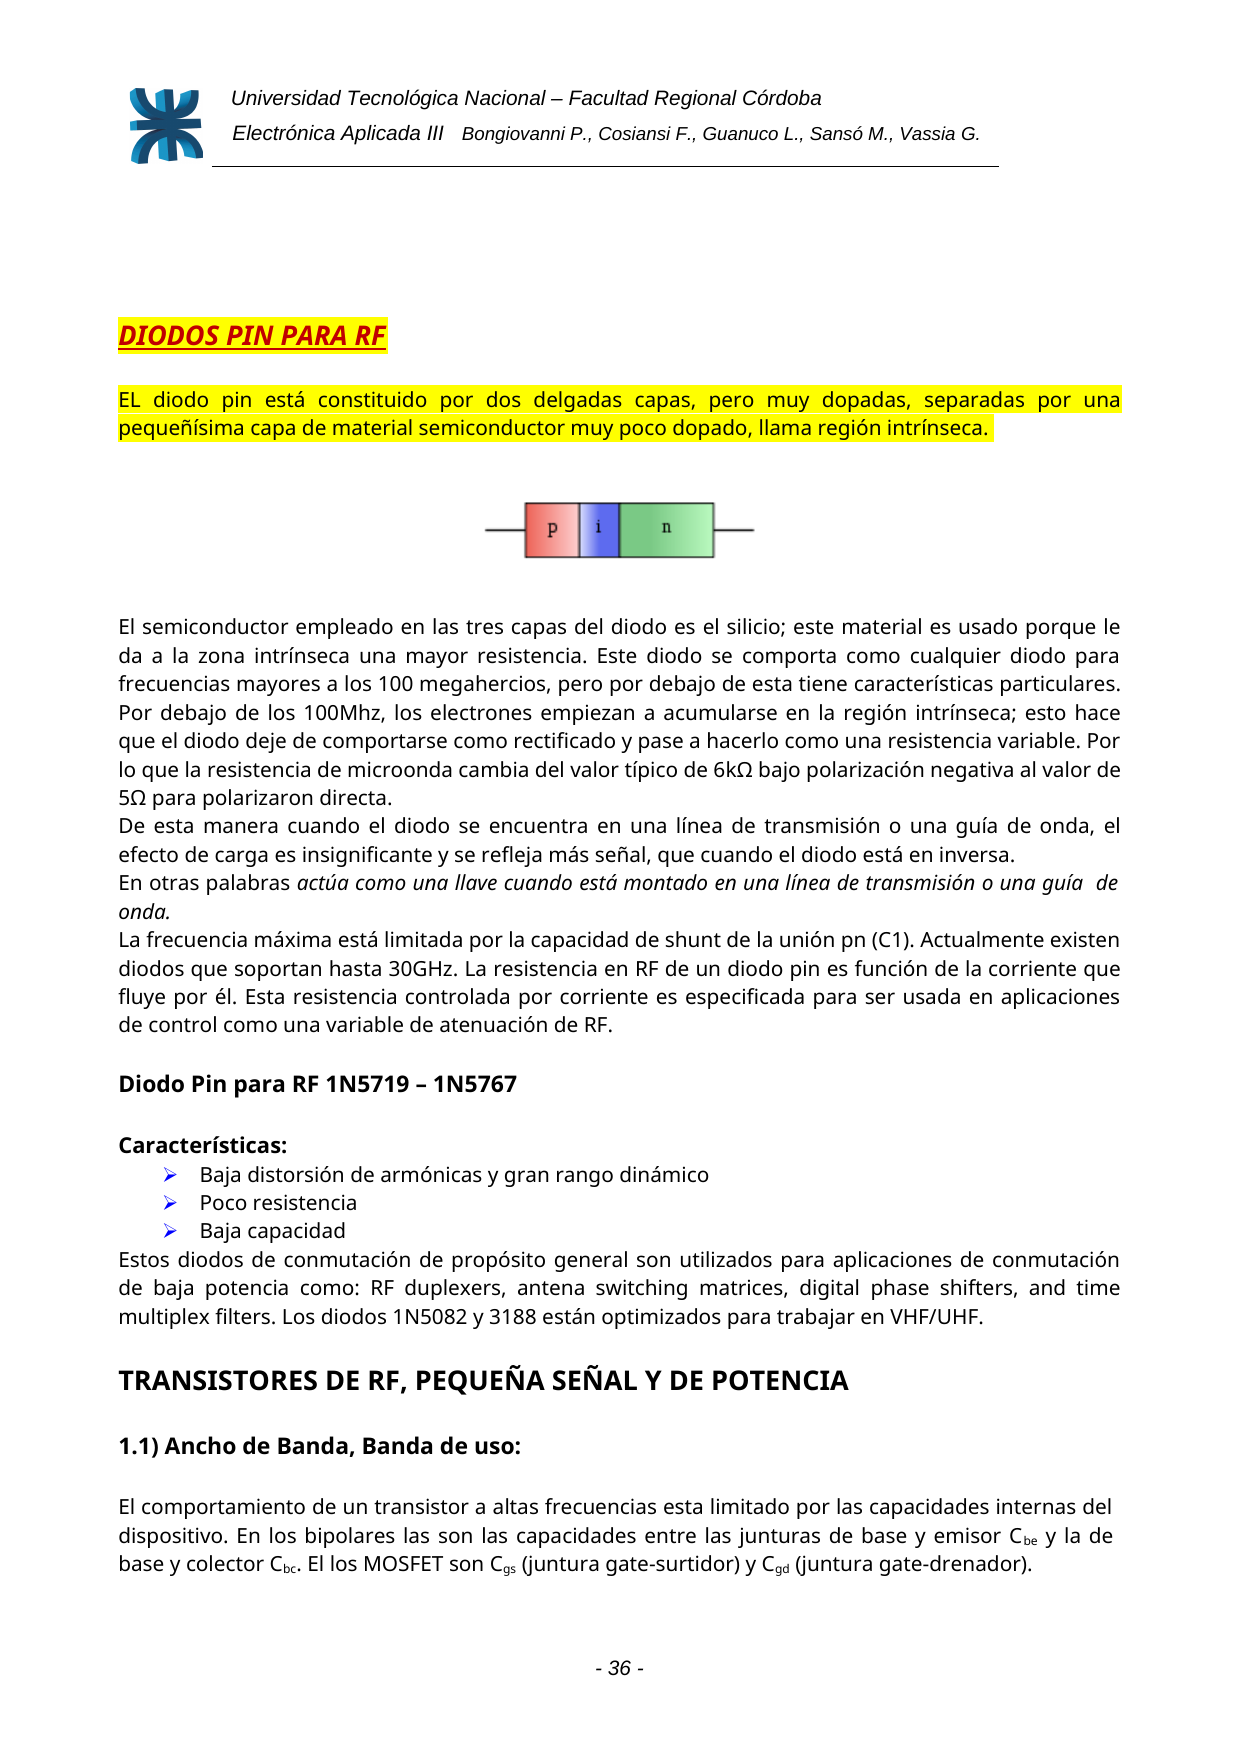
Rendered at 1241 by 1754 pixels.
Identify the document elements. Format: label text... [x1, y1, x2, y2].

text El semiconductor empleado en las tres capas del diodo es el silicio; este material es usado porque le da a la zona intrínseca una mayor resistencia. Este diodo se comporta como cualquier diodo para frecuencias mayores a los 100 megahercios, pero por debajo de esta tiene características particulares. Por debajo de los 100Mhz, los electrones empiezan a acumularse en la región intrínseca; esto hace que el diodo deje de comportarse como rectificado y pase a hacerlo como una resistencia variable. Por lo que la resistencia de microonda cambia del valor típico de 6kΩ bajo polarización negativa al valor de 5Ω para polarizaron directa. [118, 612, 1122, 812]
text DIODOS PIN PARA RF [118, 317, 1122, 354]
text 1.1) Ancho de Banda, Banda de uso: [118, 1430, 1122, 1461]
text La frecuencia máxima está limitada por la capacidad de shunt de la unión pn (C1). Actualmente existen diodos que soportan hasta 30GHz. La resistencia en RF de un diodo pin es función de la corriente que fluye por él. Esta resistencia controlada por corriente es especificada para ser usada en aplicaciones de control como una variable de atenuación de RF. [118, 925, 1122, 1039]
text TRANSISTORES DE RF, PEQUEÑA SEÑAL Y DE POTENCIA [118, 1362, 1122, 1398]
text Estos diodos de conmutación de propósito general son utilizados para aplicaciones de conmutación de baja potencia como: RF duplexers, antena switching matrices, digital phase shifters, and time multiplex filters. Los diodos 1N5082 y 3188 están optimizados para trabajar en VHF/UHF. [118, 1245, 1122, 1330]
picture [479, 498, 761, 563]
list Poco resistencia [162, 1188, 1122, 1217]
text En otras palabras actúa como una llave cuando está montado en una línea de transmisión o una guía de onda. [118, 868, 1122, 925]
text De esta manera cuando el diodo se encuentra en una línea de transmisión o una guía de onda, el efecto de carga es insignificante y se refleja más señal, que cuando el diodo está en inversa. [118, 812, 1122, 868]
text Características: [118, 1130, 1122, 1160]
text Diodo Pin para RF 1N5719 – 1N5767 [118, 1067, 1122, 1099]
text El comportamiento de un transistor a altas frecuencias esta limitado por las capacidades internas del dispositivo. En los bipolares las son las capacidades entre las junturas de base y emisor Cbe y la de base y colector Cbc. El los MOSFET son Cgs (juntura gate-surtidor) y Cgd (juntura gate-drenador). [118, 1492, 1113, 1578]
picture [129, 88, 203, 164]
text EL diodo pin está constituido por dos delgadas capas, pero muy dopadas, separadas por una pequeñísima capa de material semiconductor muy poco dopado, llama región intrínseca. [118, 385, 1122, 442]
list Baja capacidad [162, 1217, 1122, 1245]
list Baja distorsión de armónicas y gran rango dinámico [162, 1160, 1122, 1188]
